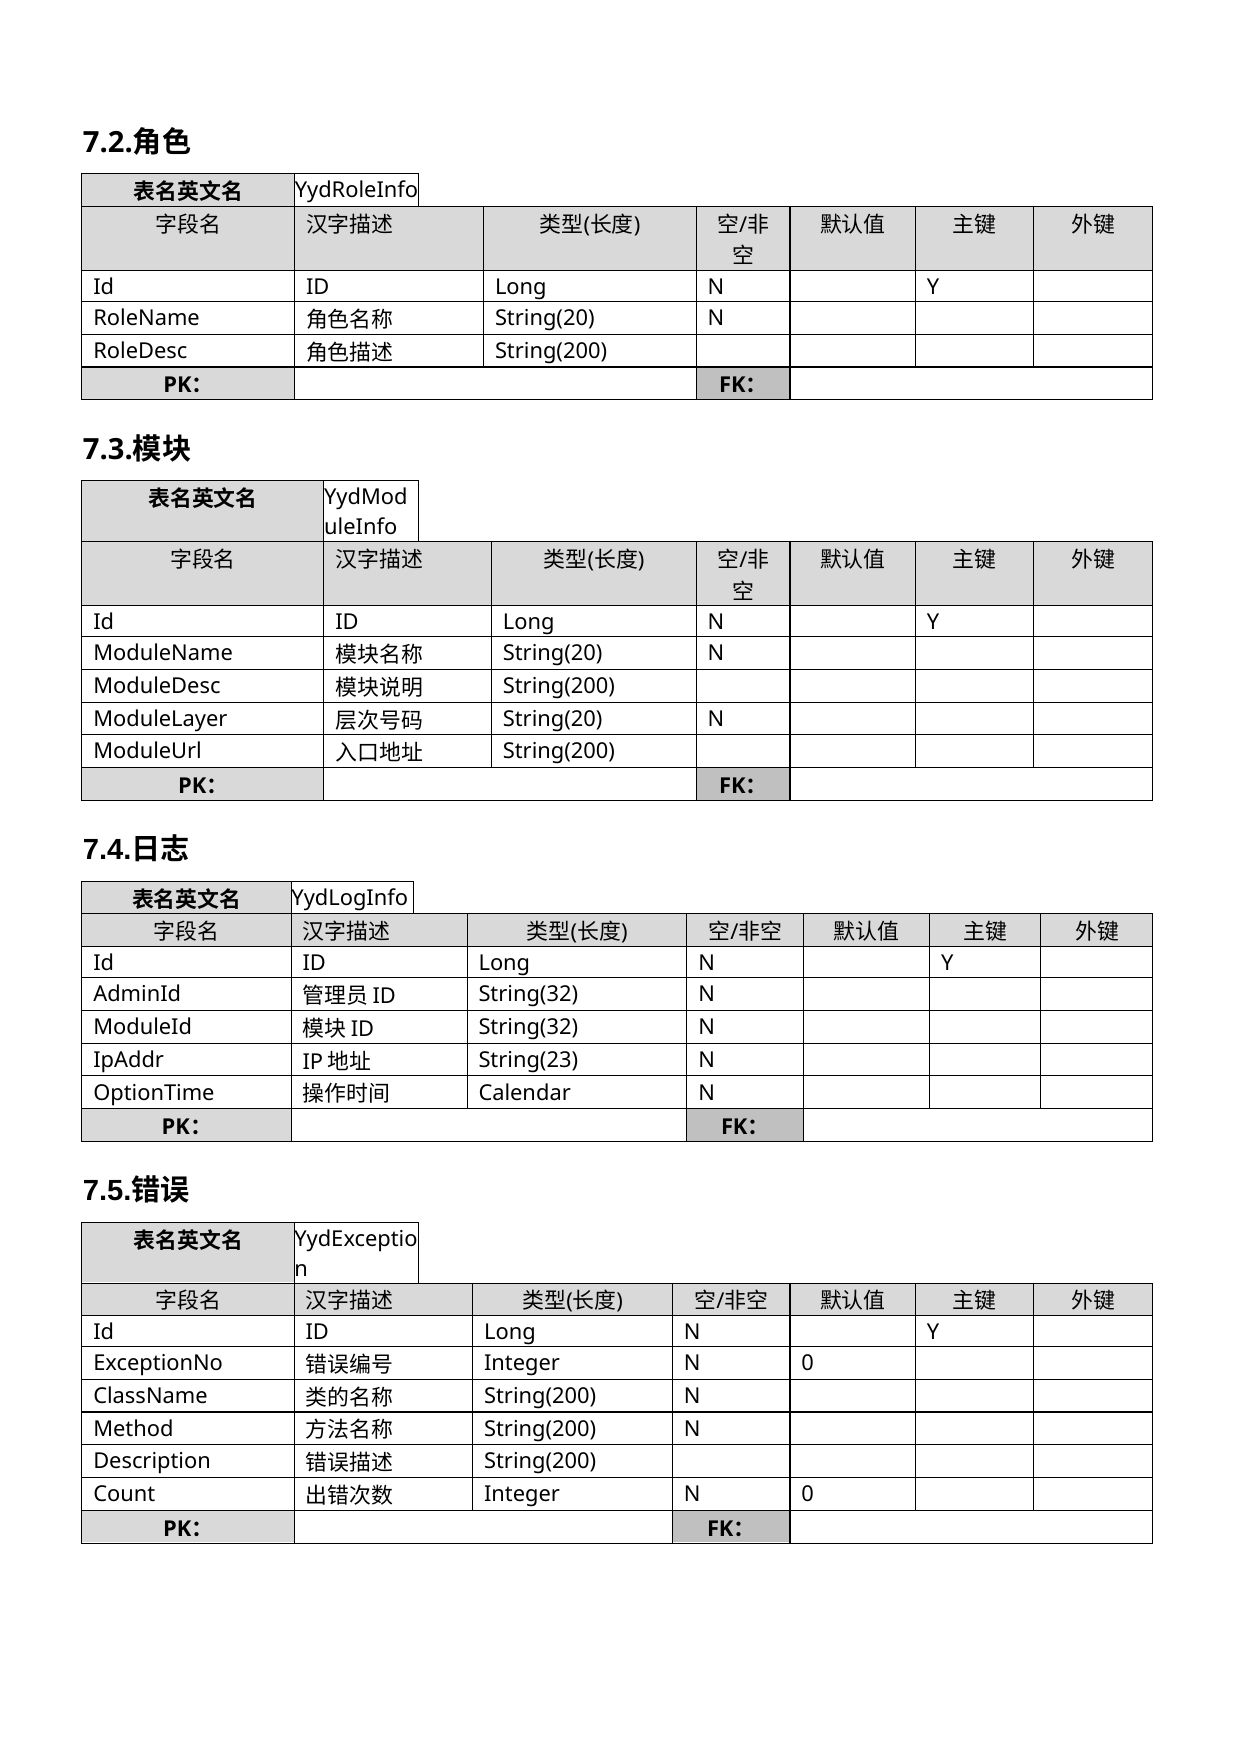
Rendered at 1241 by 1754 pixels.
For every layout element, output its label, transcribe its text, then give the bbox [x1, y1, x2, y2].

table_cell String(32) [468, 1011, 686, 1043]
table_cell [1034, 637, 1152, 669]
table_cell String(20) [492, 703, 696, 734]
table_cell 管理员ID [292, 978, 467, 1010]
table_cell PK： [82, 1511, 294, 1542]
table_cell 外键 [1041, 914, 1152, 946]
table_cell 类的名称 [295, 1380, 472, 1411]
table_cell 角色名称 [295, 302, 483, 334]
table_cell FK： [673, 1511, 789, 1542]
table_cell Long [484, 271, 696, 301]
table_header 表名英文名 [82, 174, 294, 206]
table_cell 层次号码 [324, 703, 491, 734]
table_header [414, 881, 1153, 913]
table_cell [1034, 703, 1152, 734]
table_cell N [673, 1478, 789, 1509]
table_cell 字段名 [82, 914, 291, 946]
table_cell 主键 [930, 914, 1040, 946]
table_cell String(200) [492, 735, 696, 767]
table_cell 方法名称 [295, 1413, 472, 1444]
table_cell String(23) [468, 1044, 686, 1075]
table_cell [791, 1511, 1152, 1542]
table_cell ExceptionNo [82, 1347, 294, 1379]
table_cell [1034, 670, 1152, 702]
table_cell [1041, 978, 1152, 1010]
table_header 表名英文名 [82, 481, 323, 541]
table_cell 字段名 [82, 1284, 294, 1315]
table_cell [916, 703, 1033, 734]
table_cell Long [468, 947, 686, 977]
table_cell 默认值 [791, 1284, 915, 1315]
table_cell 0 [791, 1347, 915, 1379]
table_cell 模块说明 [324, 670, 491, 702]
table_cell AdminId [82, 978, 291, 1010]
table_cell [791, 670, 915, 702]
table_cell [1041, 947, 1152, 977]
table_header YydLogInfo [292, 882, 413, 913]
table_cell PK： [82, 1109, 291, 1141]
table_cell 类型(长度) [473, 1284, 672, 1315]
table_header 表名英文名 [82, 882, 291, 913]
table_cell [1034, 1478, 1152, 1509]
table_cell [791, 768, 1152, 800]
table_cell IP地址 [292, 1044, 467, 1075]
table_cell [916, 735, 1033, 767]
table_cell N [673, 1316, 789, 1346]
table_cell [916, 335, 1033, 366]
table_cell [930, 978, 1040, 1010]
table_cell 主键 [916, 542, 1033, 605]
table_cell [791, 1445, 915, 1477]
table_cell 入口地址 [324, 735, 491, 767]
table_cell Method [82, 1413, 294, 1444]
table_cell [1034, 606, 1152, 636]
table_cell [930, 1076, 1040, 1108]
table_cell [916, 1478, 1033, 1509]
table_cell 空/非空 [673, 1284, 789, 1315]
table_cell 汉字描述 [324, 542, 491, 605]
subtitle 7.3.模块 [83, 425, 1157, 468]
table_cell FK： [697, 368, 789, 399]
table_cell [1041, 1076, 1152, 1108]
table_cell [804, 947, 929, 977]
table_cell ModuleLayer [82, 703, 323, 734]
table_cell [1034, 1347, 1152, 1379]
subtitle 7.5.错误 [83, 1167, 1157, 1209]
table_cell 外键 [1034, 207, 1152, 270]
table_cell ID [324, 606, 491, 636]
table_cell 空/非空 [697, 207, 789, 270]
table_cell Long [492, 606, 696, 636]
table_cell 出错次数 [295, 1478, 472, 1509]
table_cell String(20) [492, 637, 696, 669]
table_cell [1041, 1011, 1152, 1043]
table_cell N [697, 302, 789, 334]
table_cell String(32) [468, 978, 686, 1010]
table_header YydException [295, 1223, 418, 1282]
table_cell ModuleName [82, 637, 323, 669]
table_cell [791, 1316, 915, 1346]
table_cell [804, 1044, 929, 1075]
table_cell [791, 606, 915, 636]
table_cell N [687, 978, 803, 1010]
table_cell RoleDesc [82, 335, 294, 366]
table_header YydModuleInfo [324, 481, 418, 541]
table_cell 类型(长度) [484, 207, 696, 270]
table_cell N [673, 1347, 789, 1379]
table_cell 主键 [916, 207, 1033, 270]
table_cell [1034, 1316, 1152, 1346]
table_cell Id [82, 606, 323, 636]
table_cell String(200) [473, 1380, 672, 1411]
table_cell [804, 1011, 929, 1043]
table_cell 字段名 [82, 207, 294, 270]
table_cell Integer [473, 1478, 672, 1509]
table_cell Y [916, 271, 1033, 301]
table_cell [791, 1380, 915, 1411]
table_cell 默认值 [791, 207, 915, 270]
table_cell 类型(长度) [492, 542, 696, 605]
table_cell [295, 368, 696, 399]
table_cell [916, 1347, 1033, 1379]
table_cell Id [82, 271, 294, 301]
table_cell 默认值 [791, 542, 915, 605]
table_cell [791, 1413, 915, 1444]
table_cell Integer [473, 1347, 672, 1379]
table_cell [791, 302, 915, 334]
table_header [419, 480, 1153, 541]
table_cell OptionTime [82, 1076, 291, 1108]
table_cell Count [82, 1478, 294, 1509]
table_cell [916, 637, 1033, 669]
table_cell String(200) [473, 1413, 672, 1444]
table_cell [1034, 302, 1152, 334]
table_cell String(200) [492, 670, 696, 702]
table_cell PK： [82, 768, 323, 800]
table_cell 空/非空 [697, 542, 789, 605]
subtitle 7.4.日志 [83, 826, 1157, 868]
table_cell [791, 735, 915, 767]
table_cell [1034, 1380, 1152, 1411]
table_cell 错误编号 [295, 1347, 472, 1379]
table_cell [673, 1445, 789, 1477]
table_cell [916, 1445, 1033, 1477]
table_cell [697, 335, 789, 366]
table_cell [1034, 1413, 1152, 1444]
table_cell N [687, 1011, 803, 1043]
table_cell [916, 1413, 1033, 1444]
table_cell Long [473, 1316, 672, 1346]
table_cell [804, 978, 929, 1010]
table_cell 0 [791, 1478, 915, 1509]
table_cell 外键 [1034, 1284, 1152, 1315]
table_cell [804, 1076, 929, 1108]
table_cell N [697, 637, 789, 669]
table_cell FK： [687, 1109, 803, 1141]
table_cell 模块ID [292, 1011, 467, 1043]
table_cell ModuleUrl [82, 735, 323, 767]
table_cell N [687, 947, 803, 977]
table_cell [324, 768, 696, 800]
table_cell [804, 1109, 1152, 1141]
subtitle 7.2.角色 [83, 118, 1157, 161]
table_cell ID [292, 947, 467, 977]
table_cell [1041, 1044, 1152, 1075]
table_cell [916, 302, 1033, 334]
table_cell Id [82, 947, 291, 977]
table_cell [1034, 271, 1152, 301]
table_cell 模块名称 [324, 637, 491, 669]
table_cell FK： [697, 768, 789, 800]
table_cell [791, 335, 915, 366]
table_cell ModuleDesc [82, 670, 323, 702]
table_cell [791, 703, 915, 734]
table_cell 字段名 [82, 542, 323, 605]
table_cell 错误描述 [295, 1445, 472, 1477]
table_cell [1034, 335, 1152, 366]
table_cell [292, 1109, 686, 1141]
table_cell [916, 670, 1033, 702]
table_cell N [673, 1413, 789, 1444]
table_cell ID [295, 271, 483, 301]
table_cell String(200) [484, 335, 696, 366]
table_header [419, 173, 1153, 206]
table_header [419, 1222, 1153, 1282]
table_cell [791, 637, 915, 669]
table_cell [295, 1511, 672, 1542]
table_cell N [673, 1380, 789, 1411]
table_cell N [697, 703, 789, 734]
table_cell Description [82, 1445, 294, 1477]
table_header YydRoleInfo [295, 174, 418, 206]
table_cell String(200) [473, 1445, 672, 1477]
table_cell 角色描述 [295, 335, 483, 366]
table_cell 外键 [1034, 542, 1152, 605]
table_cell Y [916, 606, 1033, 636]
table_cell Id [82, 1316, 294, 1346]
table_cell ClassName [82, 1380, 294, 1411]
table_cell [930, 1011, 1040, 1043]
table_cell [916, 1380, 1033, 1411]
table_cell 类型(长度) [468, 914, 686, 946]
table_cell [930, 1044, 1040, 1075]
table_header 表名英文名 [82, 1223, 294, 1282]
table_cell 空/非空 [687, 914, 803, 946]
table_cell 汉字描述 [295, 207, 483, 270]
table_cell String(20) [484, 302, 696, 334]
table_cell N [697, 606, 789, 636]
table_cell Y [930, 947, 1040, 977]
table_cell [791, 271, 915, 301]
table_cell N [687, 1044, 803, 1075]
table_cell PK： [82, 368, 294, 399]
table_cell ModuleId [82, 1011, 291, 1043]
table_cell Calendar [468, 1076, 686, 1108]
table_cell 主键 [916, 1284, 1033, 1315]
table_cell [791, 368, 1152, 399]
table_cell 汉字描述 [295, 1284, 472, 1315]
table_cell 汉字描述 [292, 914, 467, 946]
table_cell IpAddr [82, 1044, 291, 1075]
table_cell [1034, 1445, 1152, 1477]
table_cell 操作时间 [292, 1076, 467, 1108]
table_cell [697, 735, 789, 767]
table_cell Y [916, 1316, 1033, 1346]
table_cell RoleName [82, 302, 294, 334]
table_cell [697, 670, 789, 702]
table_cell N [697, 271, 789, 301]
table_cell ID [295, 1316, 472, 1346]
table_cell N [687, 1076, 803, 1108]
table_cell [1034, 735, 1152, 767]
table_cell 默认值 [804, 914, 929, 946]
